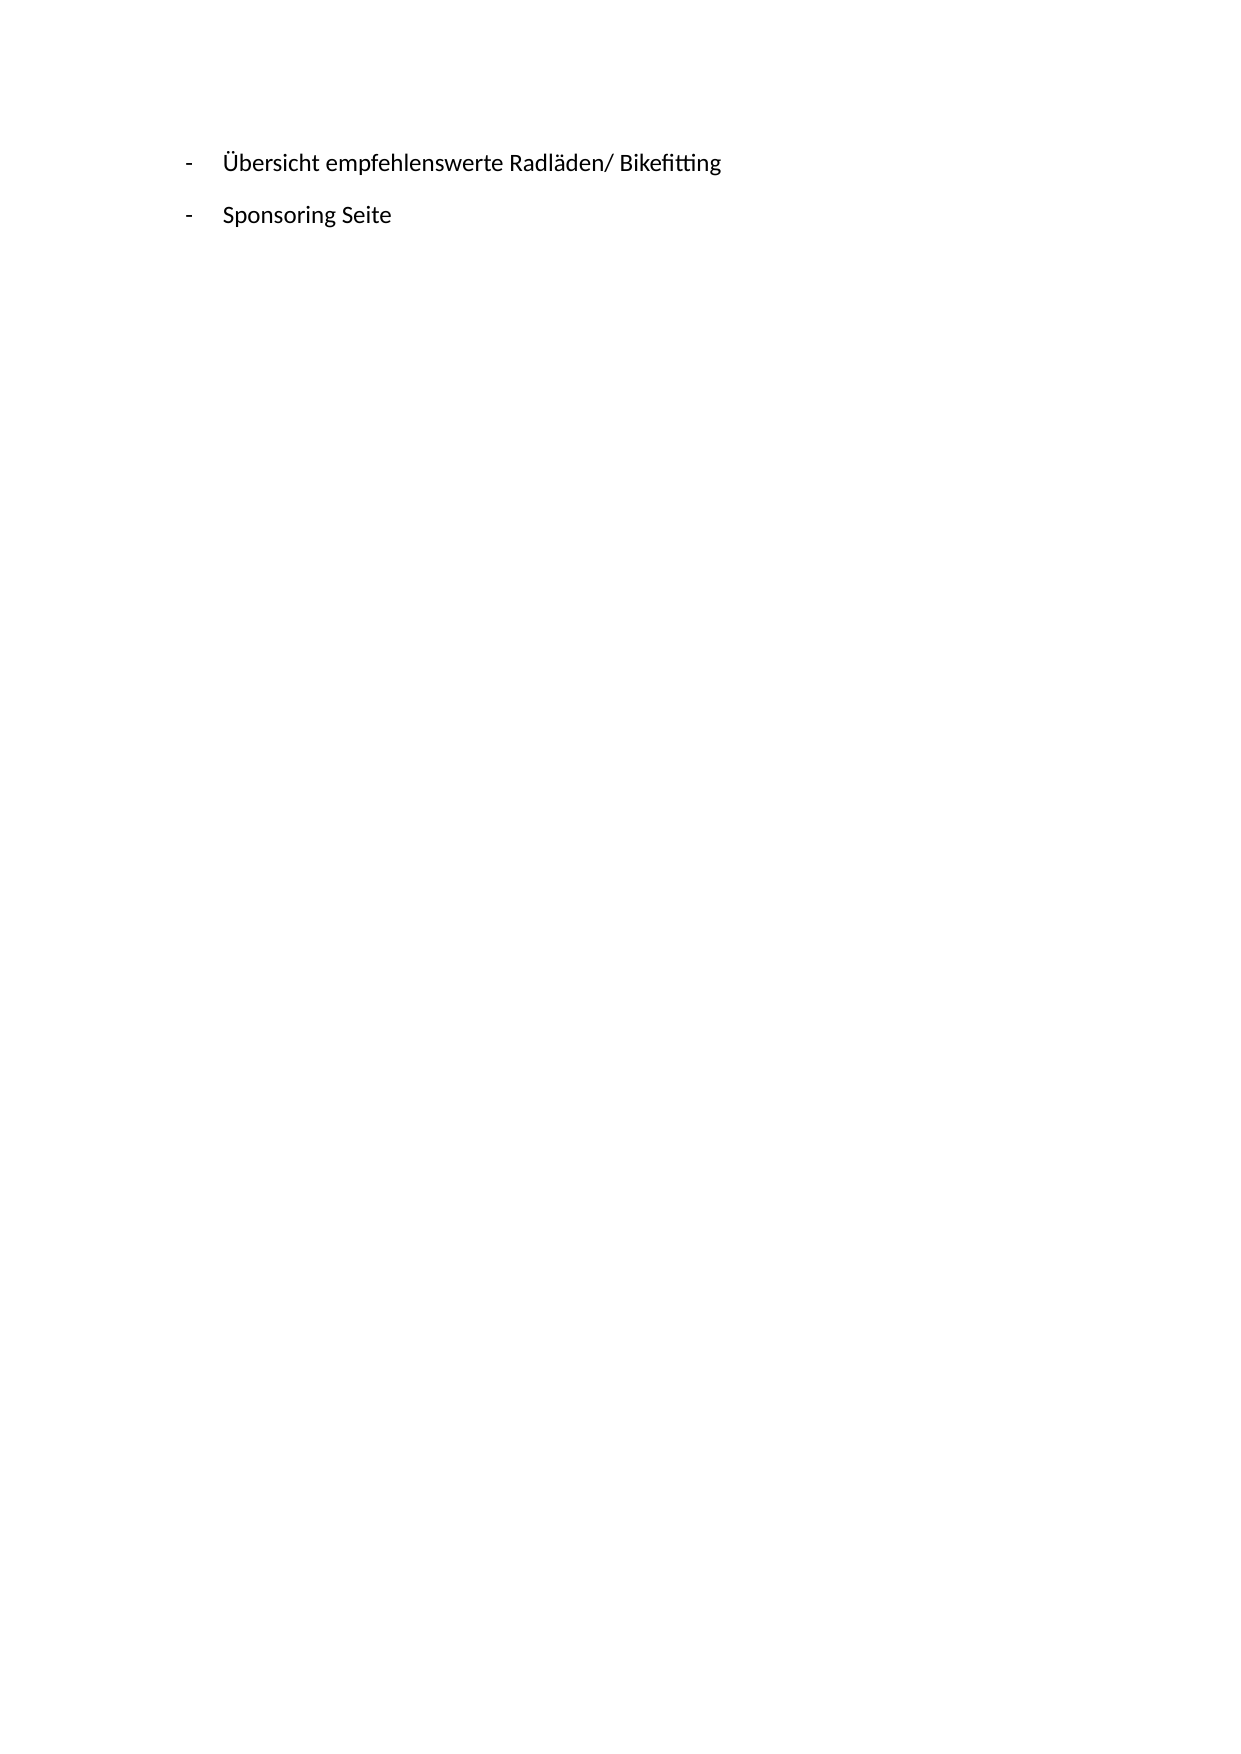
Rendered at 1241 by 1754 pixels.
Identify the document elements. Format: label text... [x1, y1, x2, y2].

list Übersicht empfehlenswerte Radläden/ Bikefitting [185, 148, 1093, 178]
list Sponsoring Seite [185, 199, 1093, 230]
